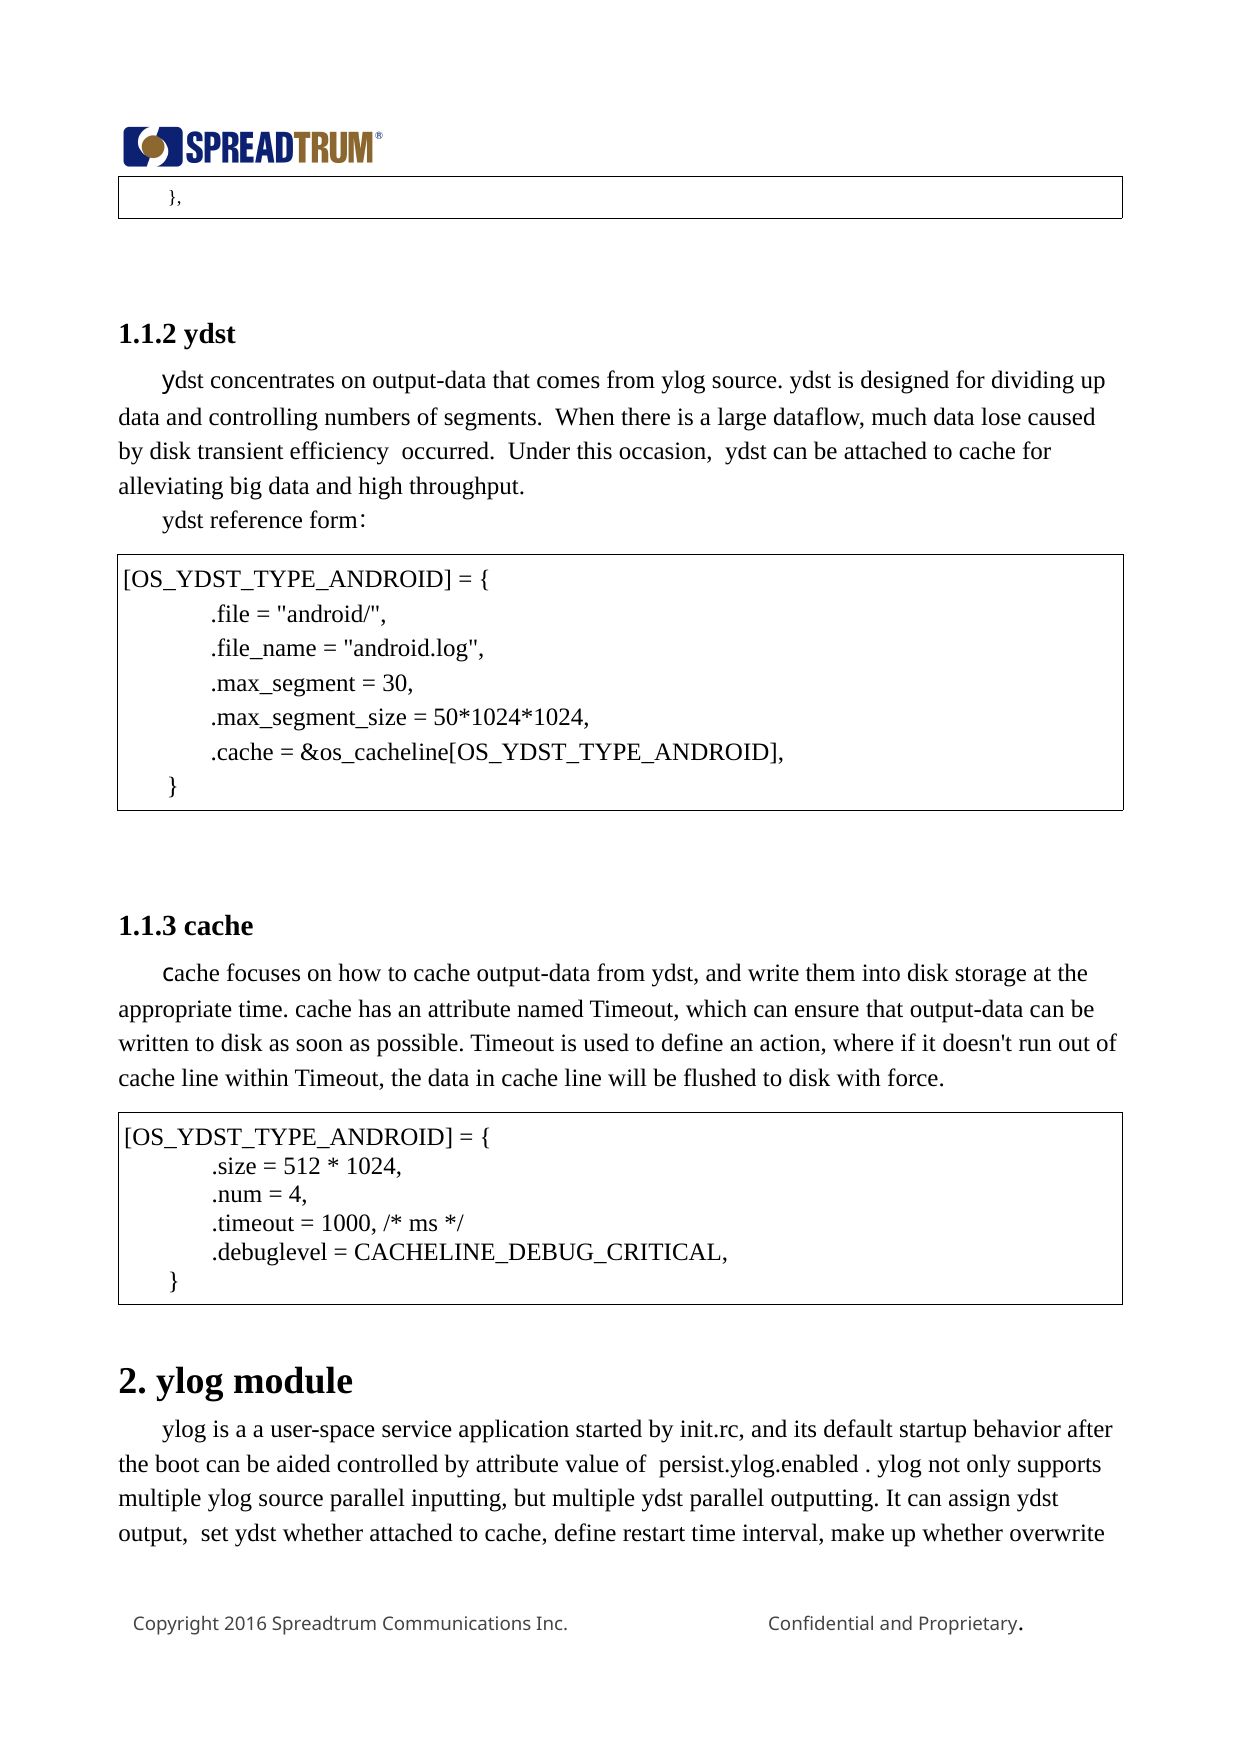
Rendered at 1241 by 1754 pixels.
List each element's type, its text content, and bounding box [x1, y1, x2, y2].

table_header [OS_YDST_TYPE_ANDROID] = { .file = "android/", .file_name = "android.log", .max_segment = 30, .max_segment_size = 50*1024*1024, .cache = &os_cacheline[OS_YDST_TYPE_ANDROID], } [118, 555, 1123, 810]
picture [120, 123, 386, 168]
subtitle 1.1.3 cache [118, 908, 1122, 942]
table_header }, [119, 177, 1122, 218]
table_header [OS_YDST_TYPE_ANDROID] = { .size = 512 * 1024, .num = 4, .timeout = 1000, /* ms */ .debuglevel = CACHELINE_DEBUG_CRITICAL, } [119, 1113, 1122, 1304]
subtitle 2. ylog module [118, 1358, 1122, 1402]
text ydst concentrates on output-data that comes from ylog source. ydst is designed for dividing up data and controlling numbers of segments. When there is a large dataflow, much data lose caused by disk transient efficiency occurred. Under this occasion, ydst can be attached to cache for alleviating big data and high throughput. ydst reference form： [118, 362, 1122, 534]
subtitle 1.1.2 ydst [118, 316, 1122, 349]
text ylog is a a user-space service application started by init.rc, and its default startup behavior after the boot can be aided controlled by attribute value of persist.ylog.enabled . ylog not only supports multiple ylog source parallel inputting, but multiple ydst parallel outputting. It can assign ydst output, set ydst whether attached to cache, define restart time interval, make up whether overwrite [118, 1414, 1122, 1547]
text cache focuses on how to cache output-data from ydst, and write them into disk storage at the appropriate time. cache has an attribute named Timeout, which can ensure that output-data can be written to disk as soon as possible. Timeout is used to define an action, where if it doesn't run out of cache line within Timeout, the data in cache line will be flushed to disk with force. [118, 954, 1122, 1092]
